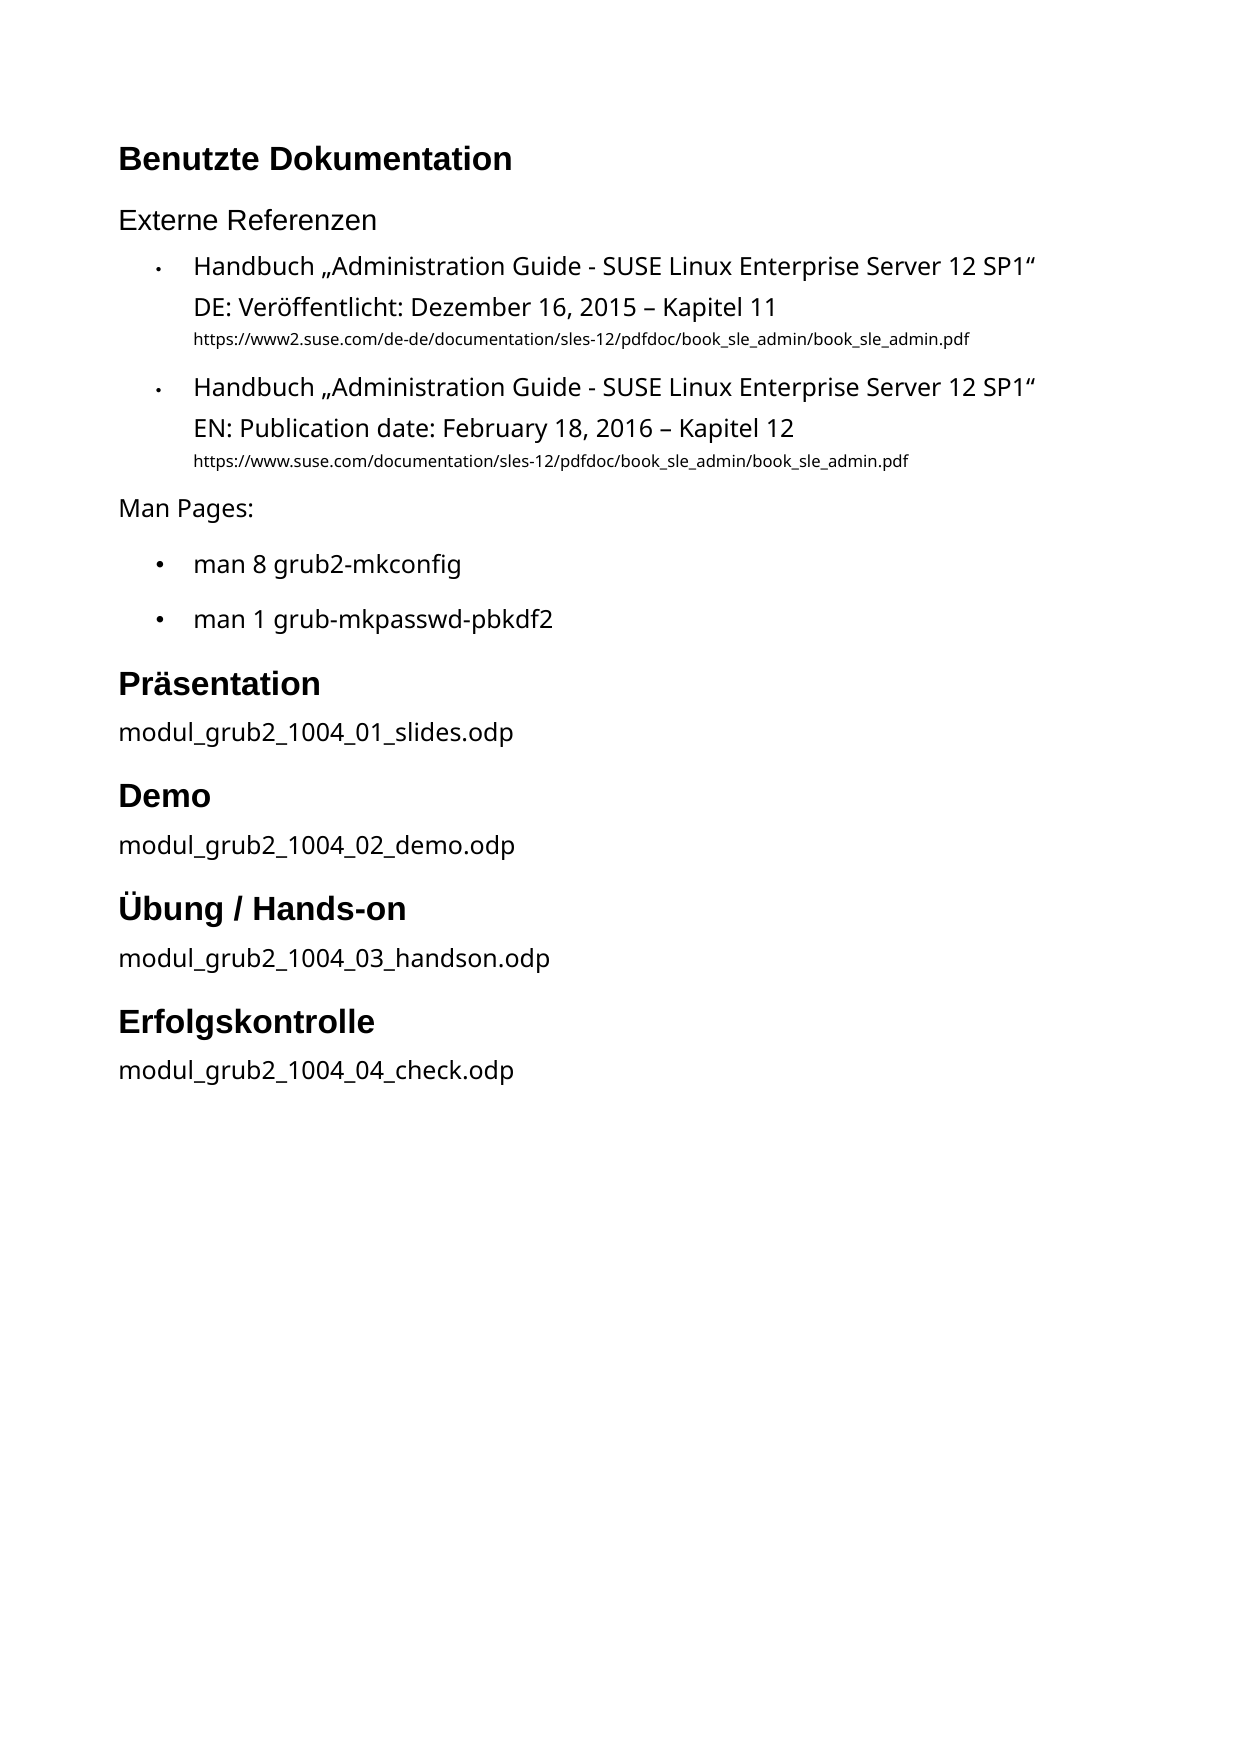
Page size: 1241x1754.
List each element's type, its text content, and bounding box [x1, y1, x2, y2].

subtitle Benutzte Dokumentation [118, 139, 1122, 178]
list Handbuch „Administration Guide - SUSE Linux Enterprise Server 12 SP1“ DE: Veröffentlicht: Dezember 16, 2015 – Kapitel 11 https://www2.suse.com/de-de/documentation/sles-12/pdfdoc/book_sle_admin/book_sle_admin.pdf [156, 249, 1122, 351]
list Handbuch „Administration Guide - SUSE Linux Enterprise Server 12 SP1“ EN: Publication date: February 18, 2016 – Kapitel 12 https://www.suse.com/documentation/sles-12/pdfdoc/book_sle_admin/book_sle_admin.pdf [156, 370, 1122, 472]
text Man Pages: [118, 491, 1122, 525]
subtitle Demo [118, 776, 1122, 815]
subtitle Erfolgskontrolle [118, 1002, 1122, 1041]
text modul_grub2_1004_03_handson.odp [118, 940, 1122, 974]
list man 1 grub-mkpasswd-pbkdf2 [156, 602, 1122, 636]
subtitle Externe Referenzen [118, 203, 1122, 236]
text modul_grub2_1004_02_demo.odp [118, 827, 1122, 861]
text modul_grub2_1004_04_check.odp [118, 1053, 1122, 1087]
subtitle Präsentation [118, 663, 1122, 702]
text modul_grub2_1004_01_slides.odp [118, 714, 1122, 749]
list man 8 grub2-mkconfig [156, 546, 1122, 580]
subtitle Übung / Hands-on [118, 889, 1122, 928]
